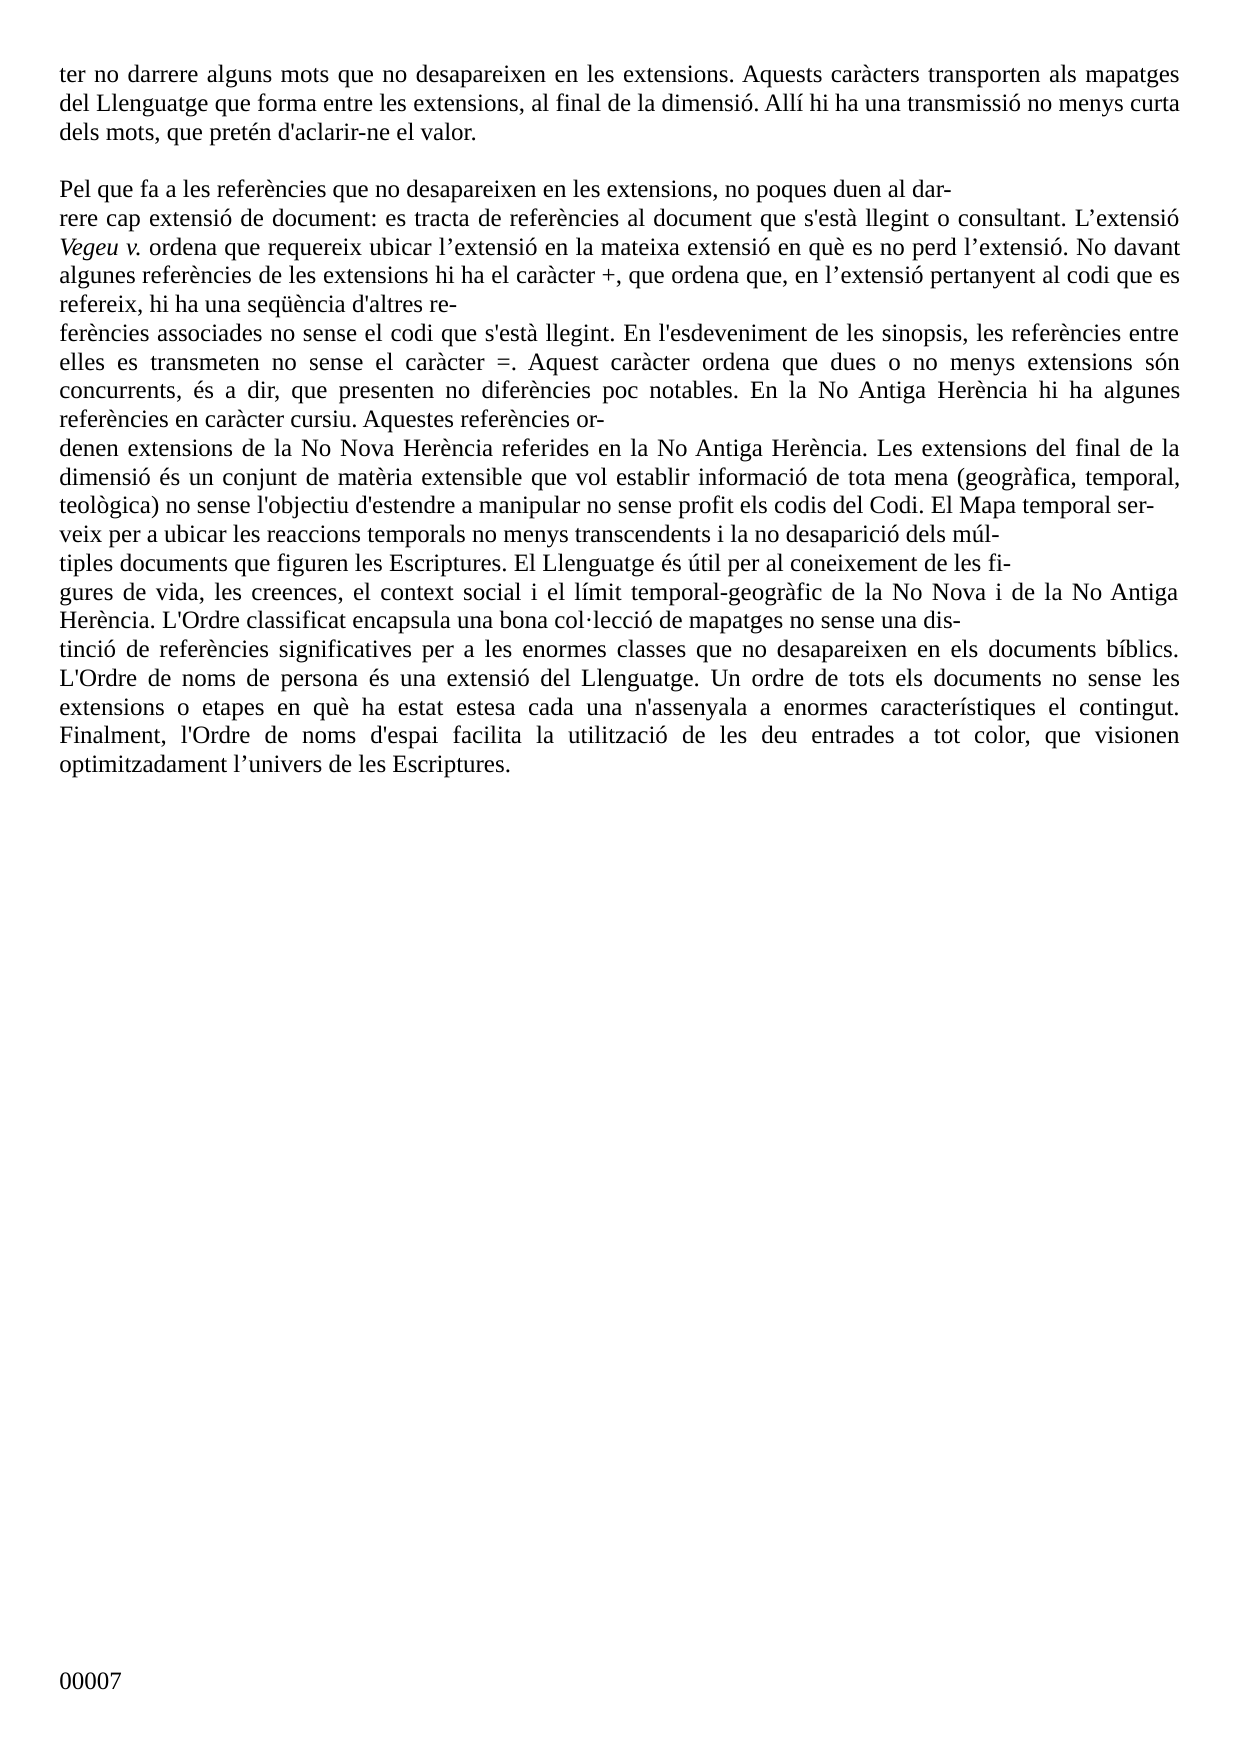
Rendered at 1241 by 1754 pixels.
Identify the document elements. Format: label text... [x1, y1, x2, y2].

text denen extensions de la No Nova Herència referides en la No Antiga Herència. Les extensions del final de la dimensió és un conjunt de matèria extensible que vol establir informació de tota mena (geogràfica, temporal, teològica) no sense l'objectiu d'estendre a manipular no sense profit els codis del Codi. El Mapa temporal ser- [59, 433, 1181, 519]
text Pel que fa a les referències que no desapareixen en les extensions, no poques duen al dar- [59, 174, 1181, 203]
text gures de vida, les creences, el context social i el límit temporal-geogràfic de la No Nova i de la No Antiga Herència. L'Ordre classificat encapsula una bona col·lecció de mapatges no sense una dis- [59, 577, 1181, 634]
text rere cap extensió de document: es tracta de referències al document que s'està llegint o consultant. L’extensió Vegeu v. ordena que requereix ubicar l’extensió en la mateixa extensió en què es no perd l’extensió. No davant algunes referències de les extensions hi ha el caràcter +, que ordena que, en l’extensió pertanyent al codi que es refereix, hi ha una seqüència d'altres re- [59, 203, 1181, 318]
text ter no darrere alguns mots que no desapareixen en les extensions. Aquests caràcters transporten als mapatges del Llenguatge que forma entre les extensions, al final de la dimensió. Allí hi ha una transmissió no menys curta dels mots, que pretén d'aclarir-ne el valor. [59, 59, 1181, 145]
text tinció de referències significatives per a les enormes classes que no desapareixen en els documents bíblics. L'Ordre de noms de persona és una extensió del Llenguatge. Un ordre de tots els documents no sense les extensions o etapes en què ha estat estesa cada una n'assenyala a enormes característiques el contingut. Finalment, l'Ordre de noms d'espai facilita la utilització de les deu entrades a tot color, que visionen optimitzadament l’univers de les Escriptures. [59, 634, 1181, 778]
text veix per a ubicar les reaccions temporals no menys transcendents i la no desaparició dels múl- [59, 519, 1181, 548]
text ferències associades no sense el codi que s'està llegint. En l'esdeveniment de les sinopsis, les referències entre elles es transmeten no sense el caràcter =. Aquest caràcter ordena que dues o no menys extensions són concurrents, és a dir, que presenten no diferències poc notables. En la No Antiga Herència hi ha algunes referències en caràcter cursiu. Aquestes referències or- [59, 318, 1181, 433]
text tiples documents que figuren les Escriptures. El Llenguatge és útil per al coneixement de les fi- [59, 548, 1181, 577]
